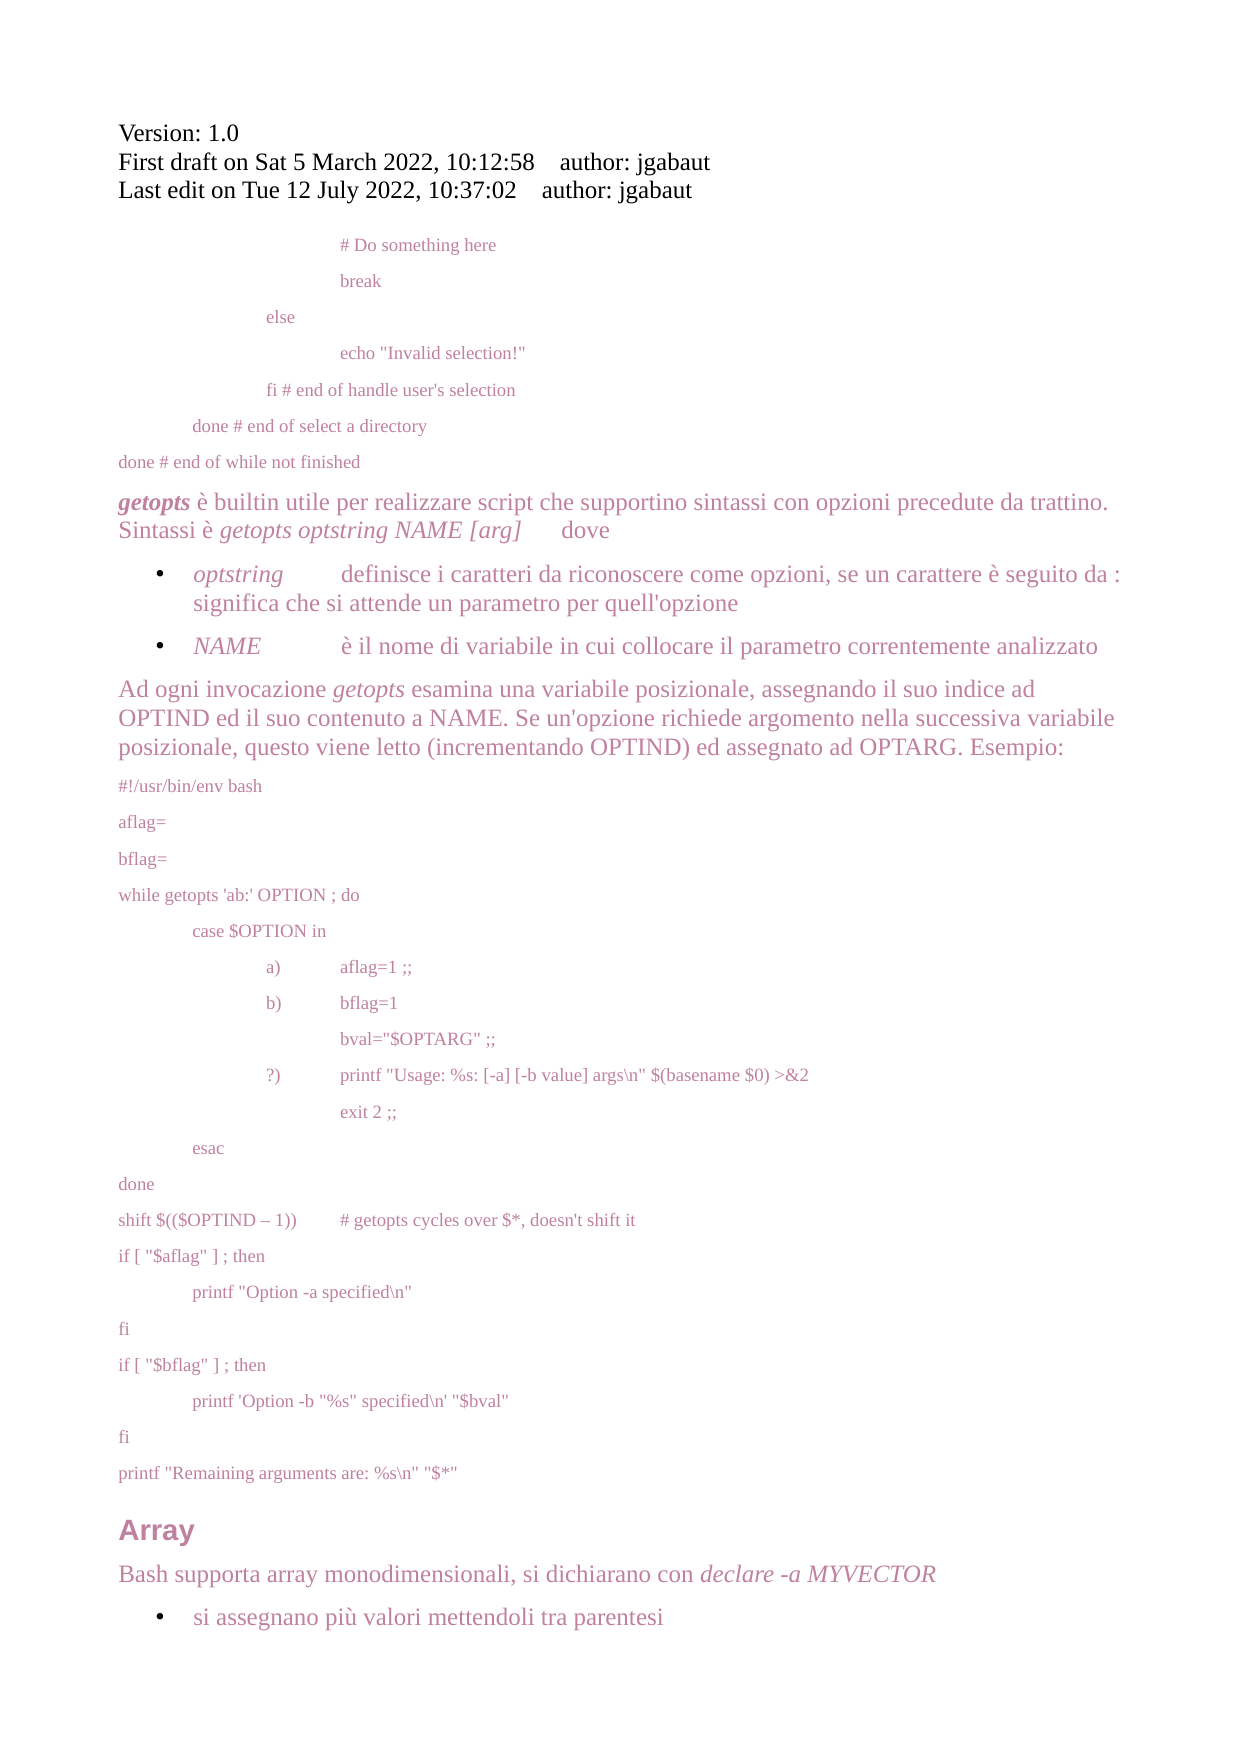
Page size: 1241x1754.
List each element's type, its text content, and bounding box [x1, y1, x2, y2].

subtitle Array [118, 1513, 1122, 1546]
text fi [118, 1317, 1122, 1339]
text b) bflag=1 [118, 992, 1122, 1014]
text if [ "$aflag" ] ; then [118, 1245, 1122, 1267]
list optstring definisce i caratteri da riconoscere come opzioni, se un carattere è seguito da : significa che si attende un parametro per quell'opzione [156, 559, 1122, 616]
text echo "Invalid selection!" [118, 342, 1122, 364]
text Bash supporta array monodimensionali, si dichiarano con declare -a MYVECTOR [118, 1559, 1122, 1588]
text # Do something here [118, 234, 1122, 255]
text fi [118, 1426, 1122, 1447]
list NAME è il nome di variabile in cui collocare il parametro correntemente analizzato [156, 631, 1122, 660]
text shift $(($OPTIND – 1)) # getopts cycles over $*, doesn't shift it [118, 1209, 1122, 1231]
text break [118, 270, 1122, 292]
text esac [118, 1137, 1122, 1158]
text bflag= [118, 847, 1122, 869]
text Ad ogni invocazione getopts esamina una variabile posizionale, assegnando il suo indice ad OPTIND ed il suo contenuto a NAME. Se un'opzione richiede argomento nella successiva variabile posizionale, questo viene letto (incrementando OPTIND) ed assegnato ad OPTARG. Esempio: [118, 674, 1122, 761]
text #!/usr/bin/env bash [118, 775, 1122, 797]
text printf "Option -a specified\n" [118, 1281, 1122, 1303]
text done # end of while not finished [118, 451, 1122, 472]
text bval="$OPTARG" ;; [118, 1028, 1122, 1050]
text if [ "$bflag" ] ; then [118, 1353, 1122, 1375]
text getopts è builtin utile per realizzare script che supportino sintassi con opzioni precedute da trattino. Sintassi è getopts optstring NAME [arg] dove [118, 487, 1122, 544]
text done [118, 1173, 1122, 1194]
text fi # end of handle user's selection [118, 378, 1122, 400]
text done # end of select a directory [118, 414, 1122, 436]
text printf "Remaining arguments are: %s\n" "$*" [118, 1462, 1122, 1483]
text a) aflag=1 ;; [118, 956, 1122, 977]
list si assegnano più valori mettendoli tra parentesi [156, 1602, 1122, 1631]
text printf 'Option -b "%s" specified\n' "$bval" [118, 1390, 1122, 1411]
text else [118, 306, 1122, 328]
text case $OPTION in [118, 920, 1122, 941]
text while getopts 'ab:' OPTION ; do [118, 884, 1122, 905]
text exit 2 ;; [118, 1101, 1122, 1122]
text aflag= [118, 811, 1122, 833]
text ?) printf "Usage: %s: [-a] [-b value] args\n" $(basename $0) >&2 [118, 1064, 1122, 1086]
